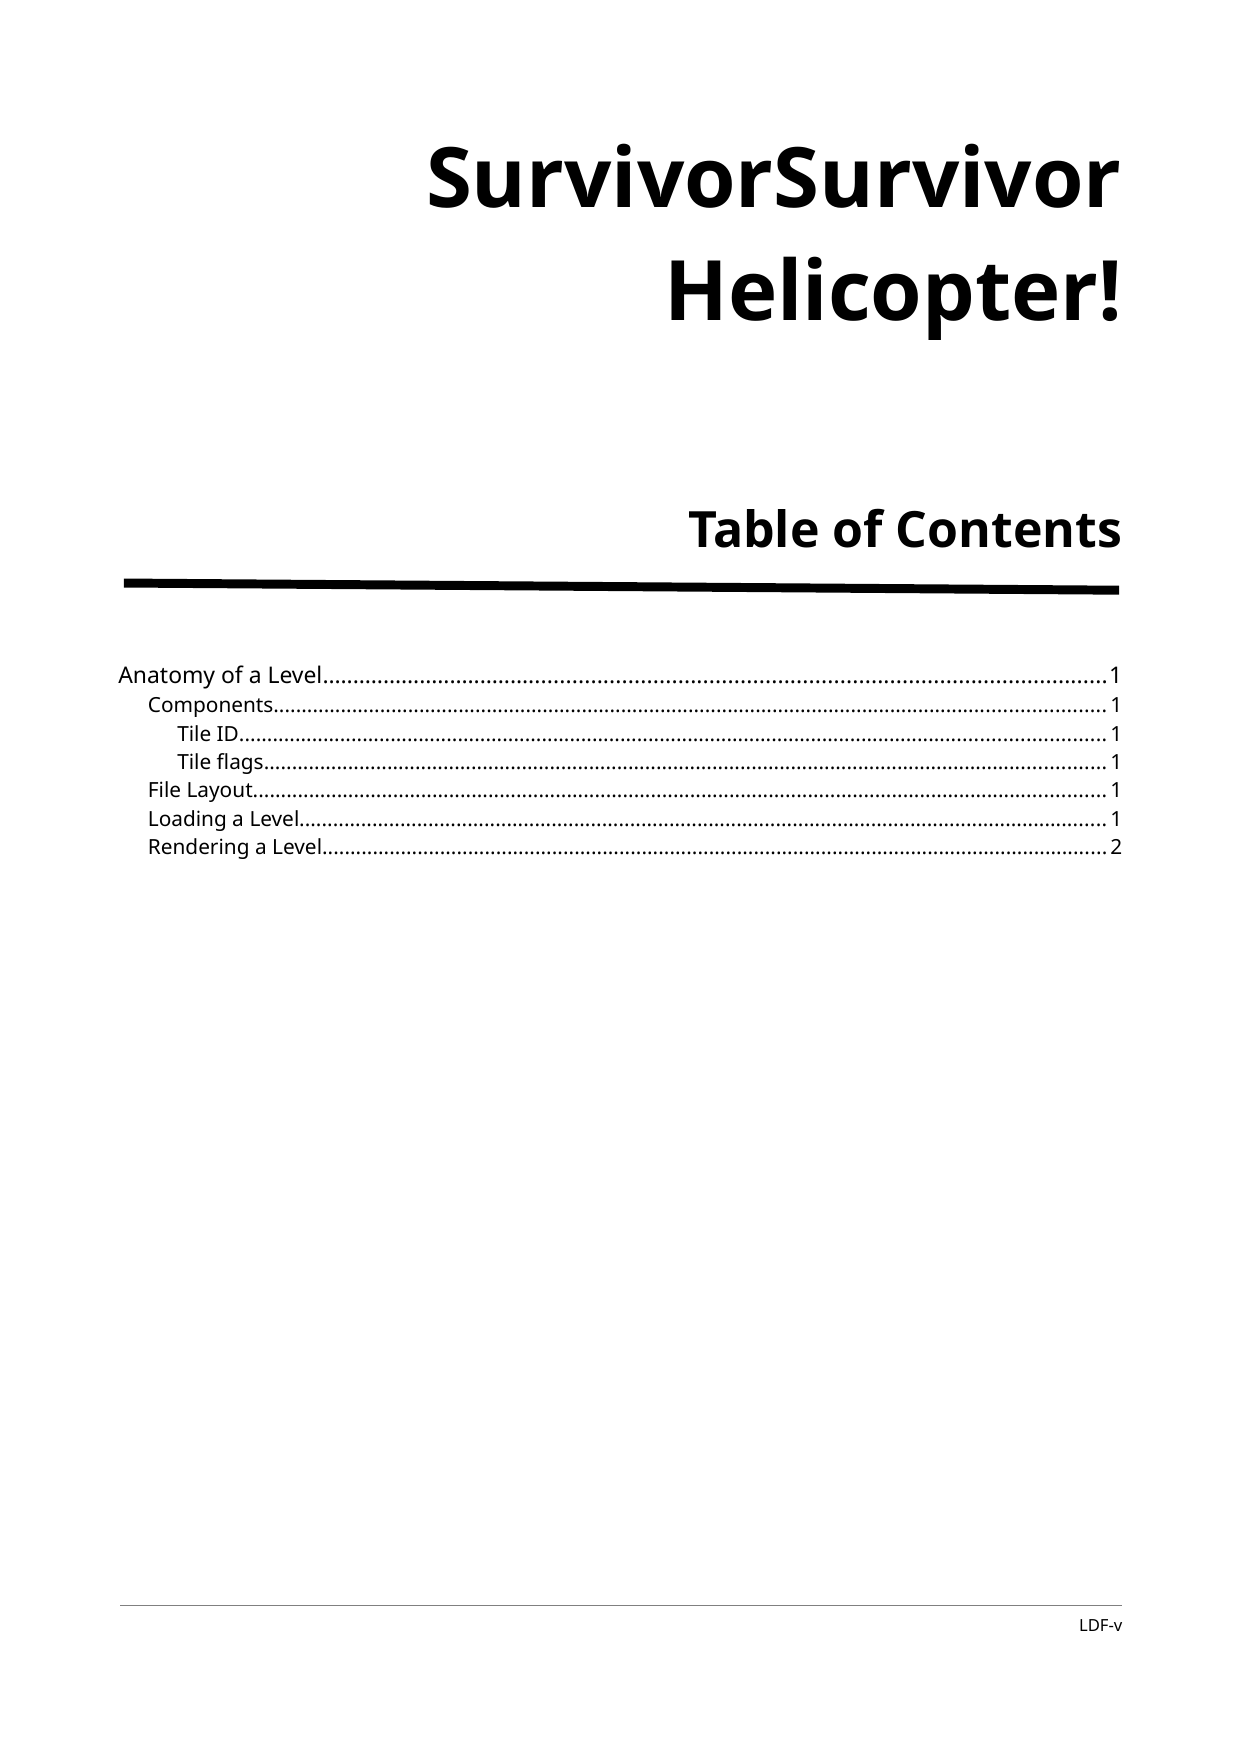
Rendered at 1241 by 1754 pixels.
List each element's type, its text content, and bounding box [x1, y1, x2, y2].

title Table of Contents [118, 494, 1122, 562]
text Components 1 [148, 690, 1122, 719]
text Tile flags 1 [177, 747, 1122, 776]
text Tile ID 1 [177, 719, 1122, 747]
text Rendering a Level 2 [148, 832, 1122, 861]
text File Layout 1 [148, 776, 1122, 804]
text Loading a Level 1 [148, 804, 1122, 832]
text Anatomy of a Level 1 [118, 659, 1122, 690]
